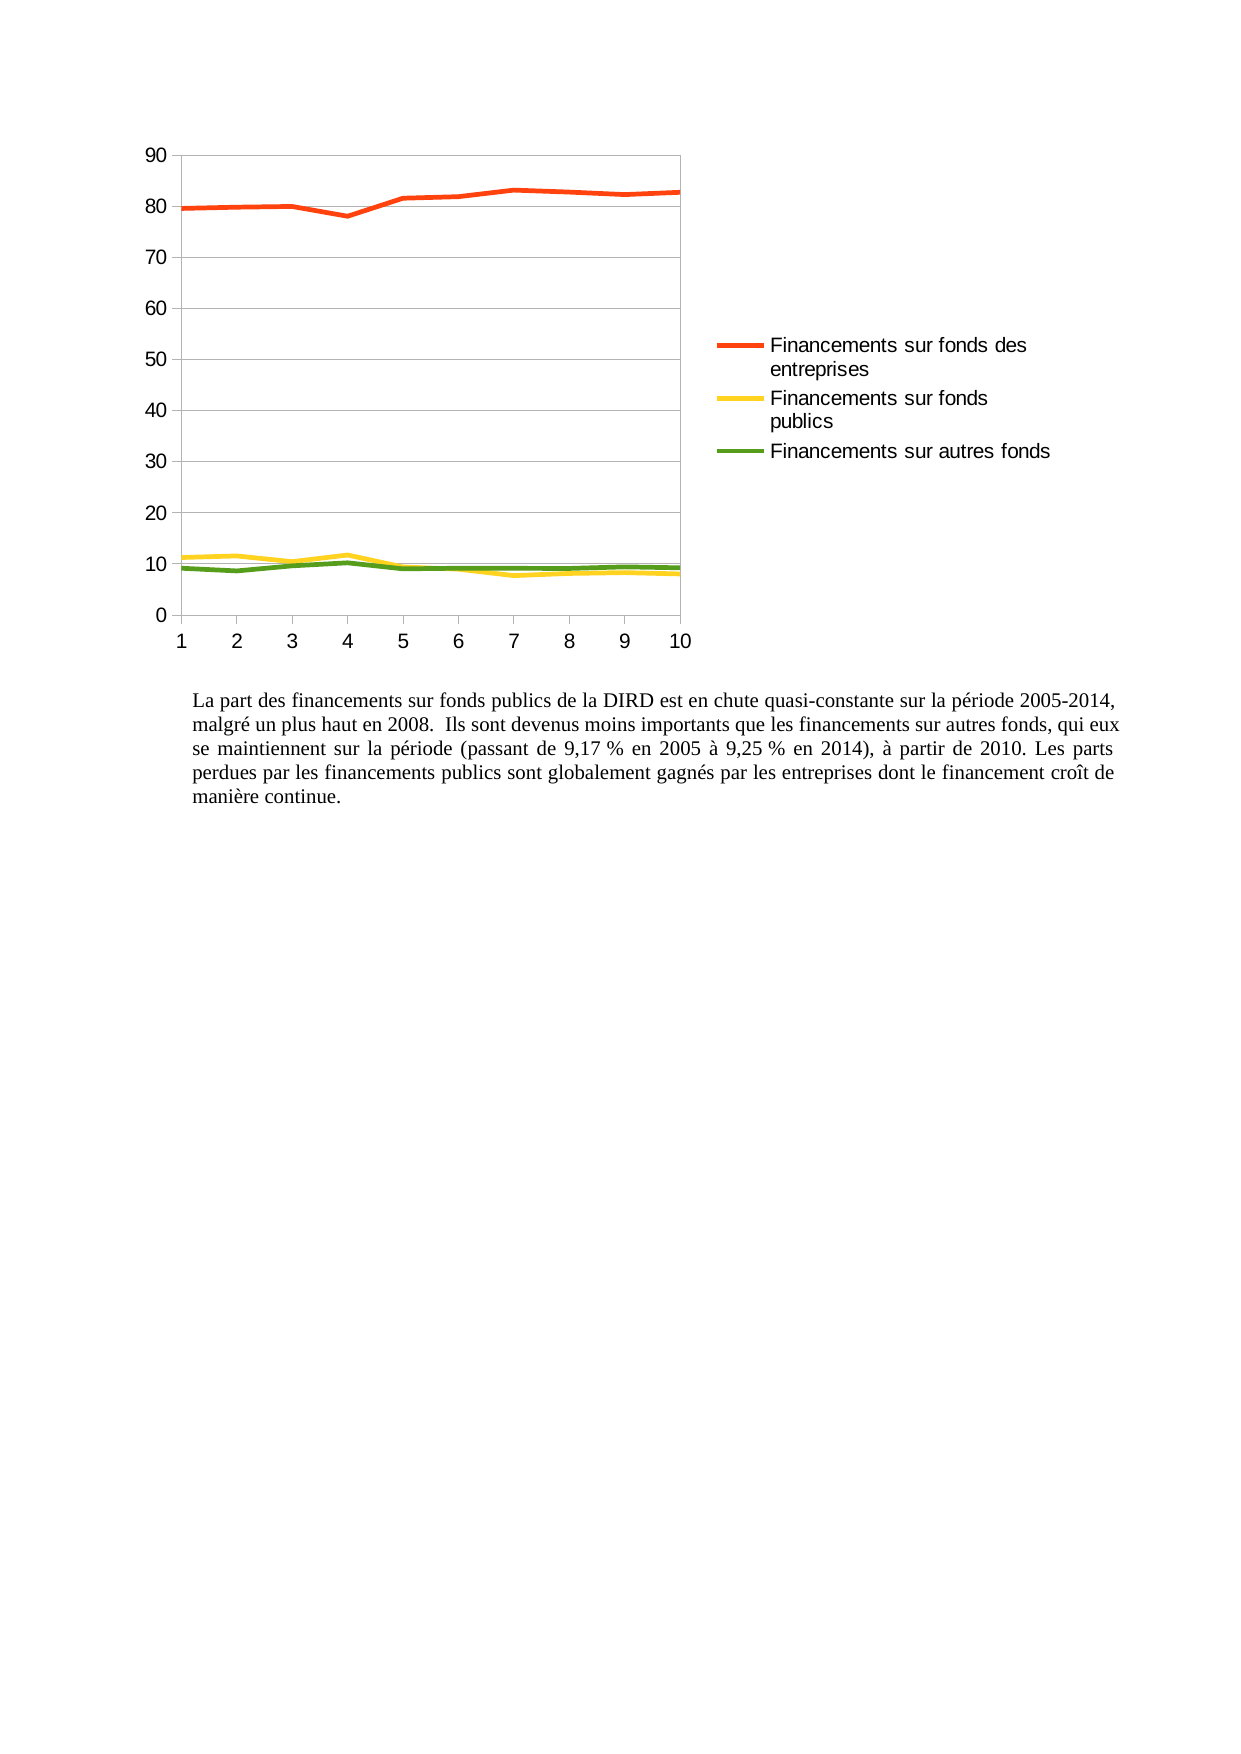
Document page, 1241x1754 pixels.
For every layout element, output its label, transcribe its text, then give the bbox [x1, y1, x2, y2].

text La part des financements sur fonds publics de la DIRD est en chute quasi-constante sur la période 2005-2014, malgré un plus haut en 2008. Ils sont devenus moins importants que les financements sur autres fonds, qui eux se maintiennent sur la période (passant de 9,17 % en 2005 à 9,25 % en 2014), à partir de 2010. Les parts perdues par les financements publics sont globalement gagnés par les entreprises dont le financement croît de manière continue. [118, 688, 1122, 808]
